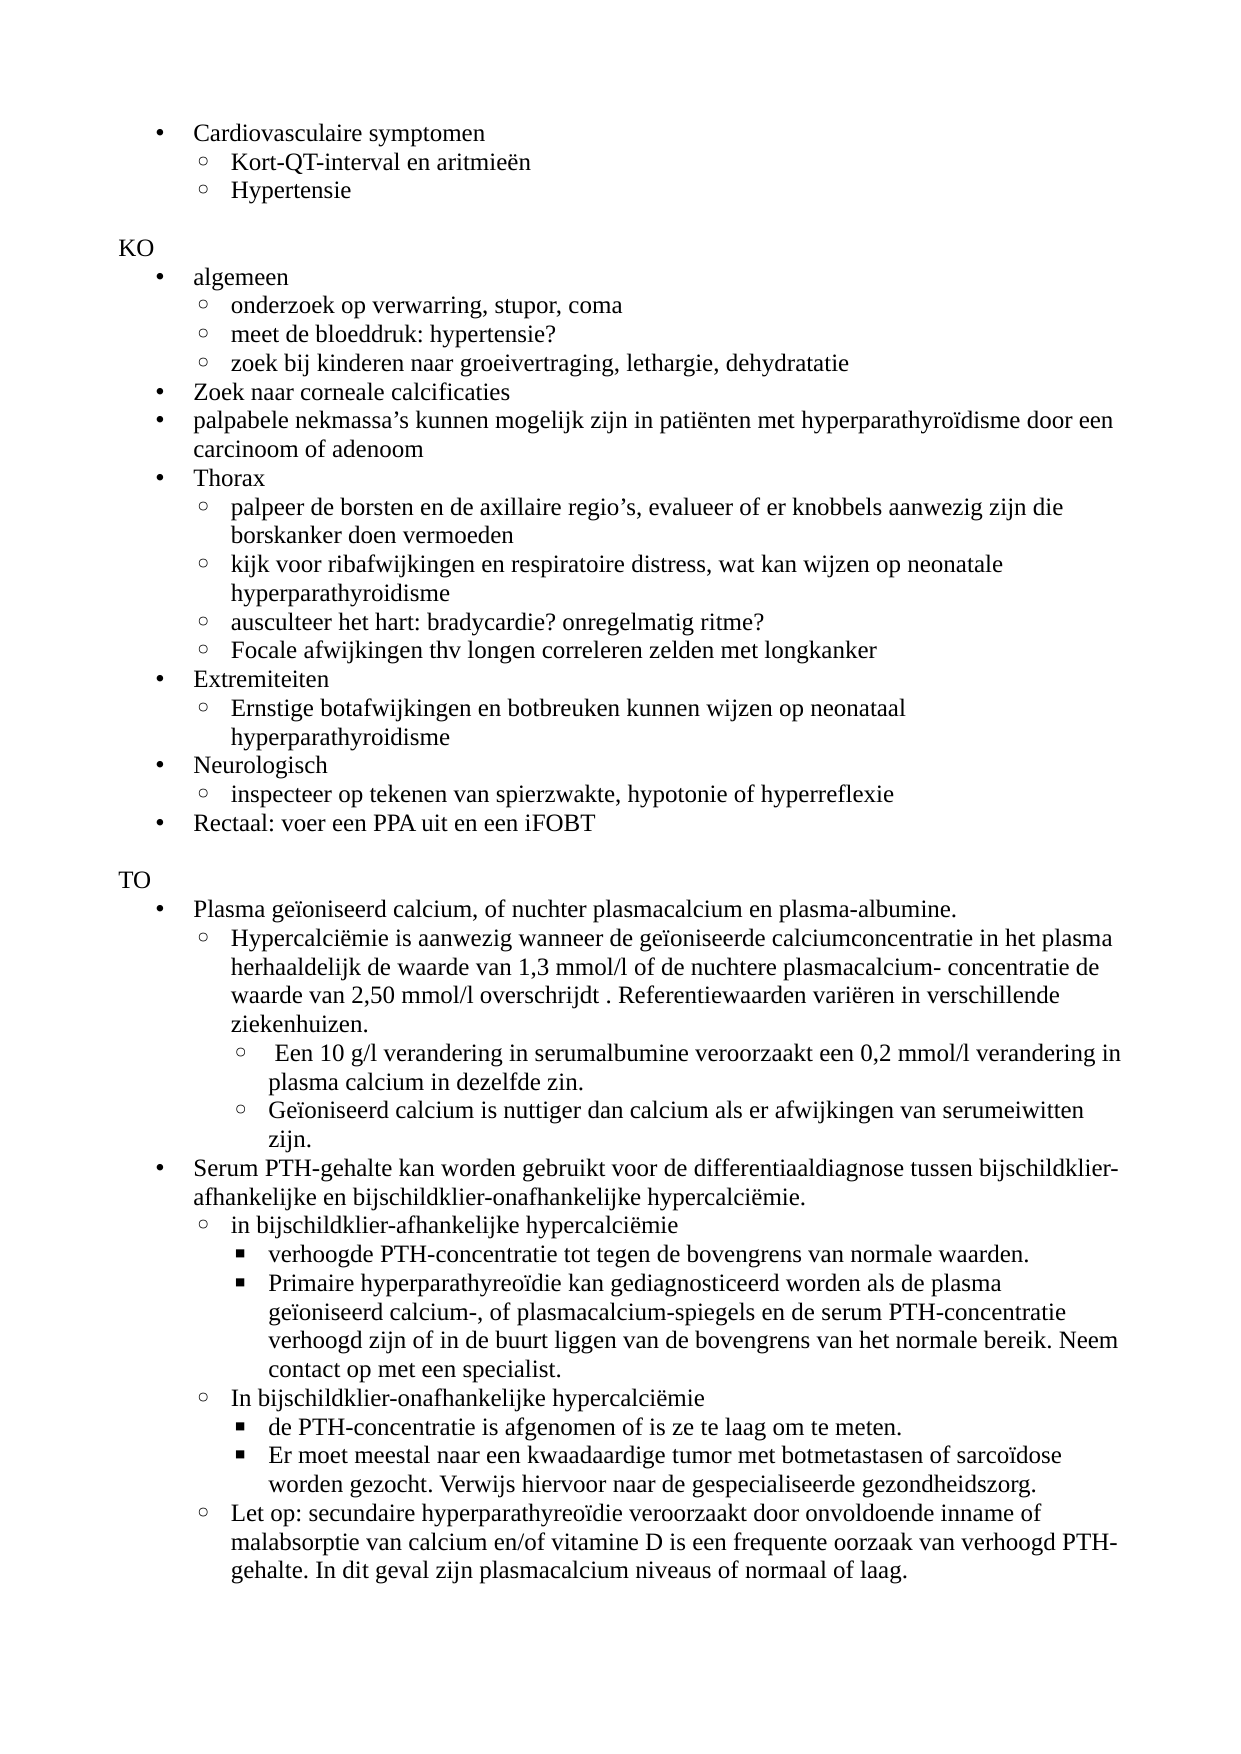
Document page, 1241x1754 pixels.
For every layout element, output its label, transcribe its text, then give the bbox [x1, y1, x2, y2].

list Primaire hyperparathyreoïdie kan gediagnosticeerd worden als de plasma geïoniseerd calcium-, of plasmacalcium-spiegels en de serum PTH-concentratie verhoogd zijn of in de buurt liggen van de bovengrens van het normale bereik. Neem contact op met een specialist. [231, 1268, 1122, 1383]
text KO [118, 233, 1122, 262]
list palpeer de borsten en de axillaire regio’s, evalueer of er knobbels aanwezig zijn die borskanker doen vermoeden [193, 492, 1122, 549]
list Focale afwijkingen thv longen correleren zelden met longkanker [193, 636, 1122, 664]
text TO [118, 866, 1122, 894]
list Er moet meestal naar een kwaadaardige tumor met botmetastasen of sarcoïdose worden gezocht. Verwijs hiervoor naar de gespecialiseerde gezondheidszorg. [231, 1441, 1122, 1498]
list Geïoniseerd calcium is nuttiger dan calcium als er afwijkingen van serumeiwitten zijn. [231, 1096, 1122, 1153]
list Zoek naar corneale calcificaties [156, 377, 1122, 406]
list algemeen [156, 262, 1122, 291]
list Kort-QT-interval en aritmieën [193, 147, 1122, 176]
list verhoogde PTH-concentratie tot tegen de bovengrens van normale waarden. [231, 1239, 1122, 1268]
list Cardiovasculaire symptomen [156, 118, 1122, 147]
list in bijschildklier-afhankelijke hypercalciëmie [193, 1211, 1122, 1239]
list ausculteer het hart: bradycardie? onregelmatig ritme? [193, 607, 1122, 636]
list de PTH-concentratie is afgenomen of is ze te laag om te meten. [231, 1412, 1122, 1441]
list onderzoek op verwarring, stupor, coma [193, 291, 1122, 319]
list zoek bij kinderen naar groeivertraging, lethargie, dehydratatie [193, 348, 1122, 377]
list Let op: secundaire hyperparathyreoïdie veroorzaakt door onvoldoende inname of malabsorptie van calcium en/of vitamine D is een frequente oorzaak van verhoogd PTH-gehalte. In dit geval zijn plasmacalcium niveaus of normaal of laag. [193, 1498, 1122, 1584]
list palpabele nekmassa’s kunnen mogelijk zijn in patiënten met hyperparathyroïdisme door een carcinoom of adenoom [156, 406, 1122, 463]
list In bijschildklier-onafhankelijke hypercalciëmie [193, 1383, 1122, 1412]
list Hypercalciëmie is aanwezig wanneer de geïoniseerde calciumconcentratie in het plasma herhaaldelijk de waarde van 1,3 mmol/l of de nuchtere plasmacalcium- concentratie de waarde van 2,50 mmol/l overschrijdt . Referentiewaarden variëren in verschillende ziekenhuizen. [193, 923, 1122, 1038]
list Een 10 g/l verandering in serumalbumine veroorzaakt een 0,2 mmol/l verandering in plasma calcium in dezelfde zin. [231, 1038, 1122, 1096]
list inspecteer op tekenen van spierzwakte, hypotonie of hyperreflexie [193, 779, 1122, 808]
list Plasma geïoniseerd calcium, of nuchter plasmacalcium en plasma-albumine. [156, 894, 1122, 923]
list Ernstige botafwijkingen en botbreuken kunnen wijzen op neonataal hyperparathyroidisme [193, 693, 1122, 751]
list Rectaal: voer een PPA uit en een iFOBT [156, 808, 1122, 837]
list meet de bloeddruk: hypertensie? [193, 319, 1122, 348]
list Hypertensie [193, 176, 1122, 204]
list kijk voor ribafwijkingen en respiratoire distress, wat kan wijzen op neonatale hyperparathyroidisme [193, 549, 1122, 607]
list Neurologisch [156, 751, 1122, 779]
list Thorax [156, 463, 1122, 492]
list Serum PTH-gehalte kan worden gebruikt voor de differentiaaldiagnose tussen bijschildklier-afhankelijke en bijschildklier-onafhankelijke hypercalciëmie. [156, 1153, 1122, 1211]
list Extremiteiten [156, 664, 1122, 693]
